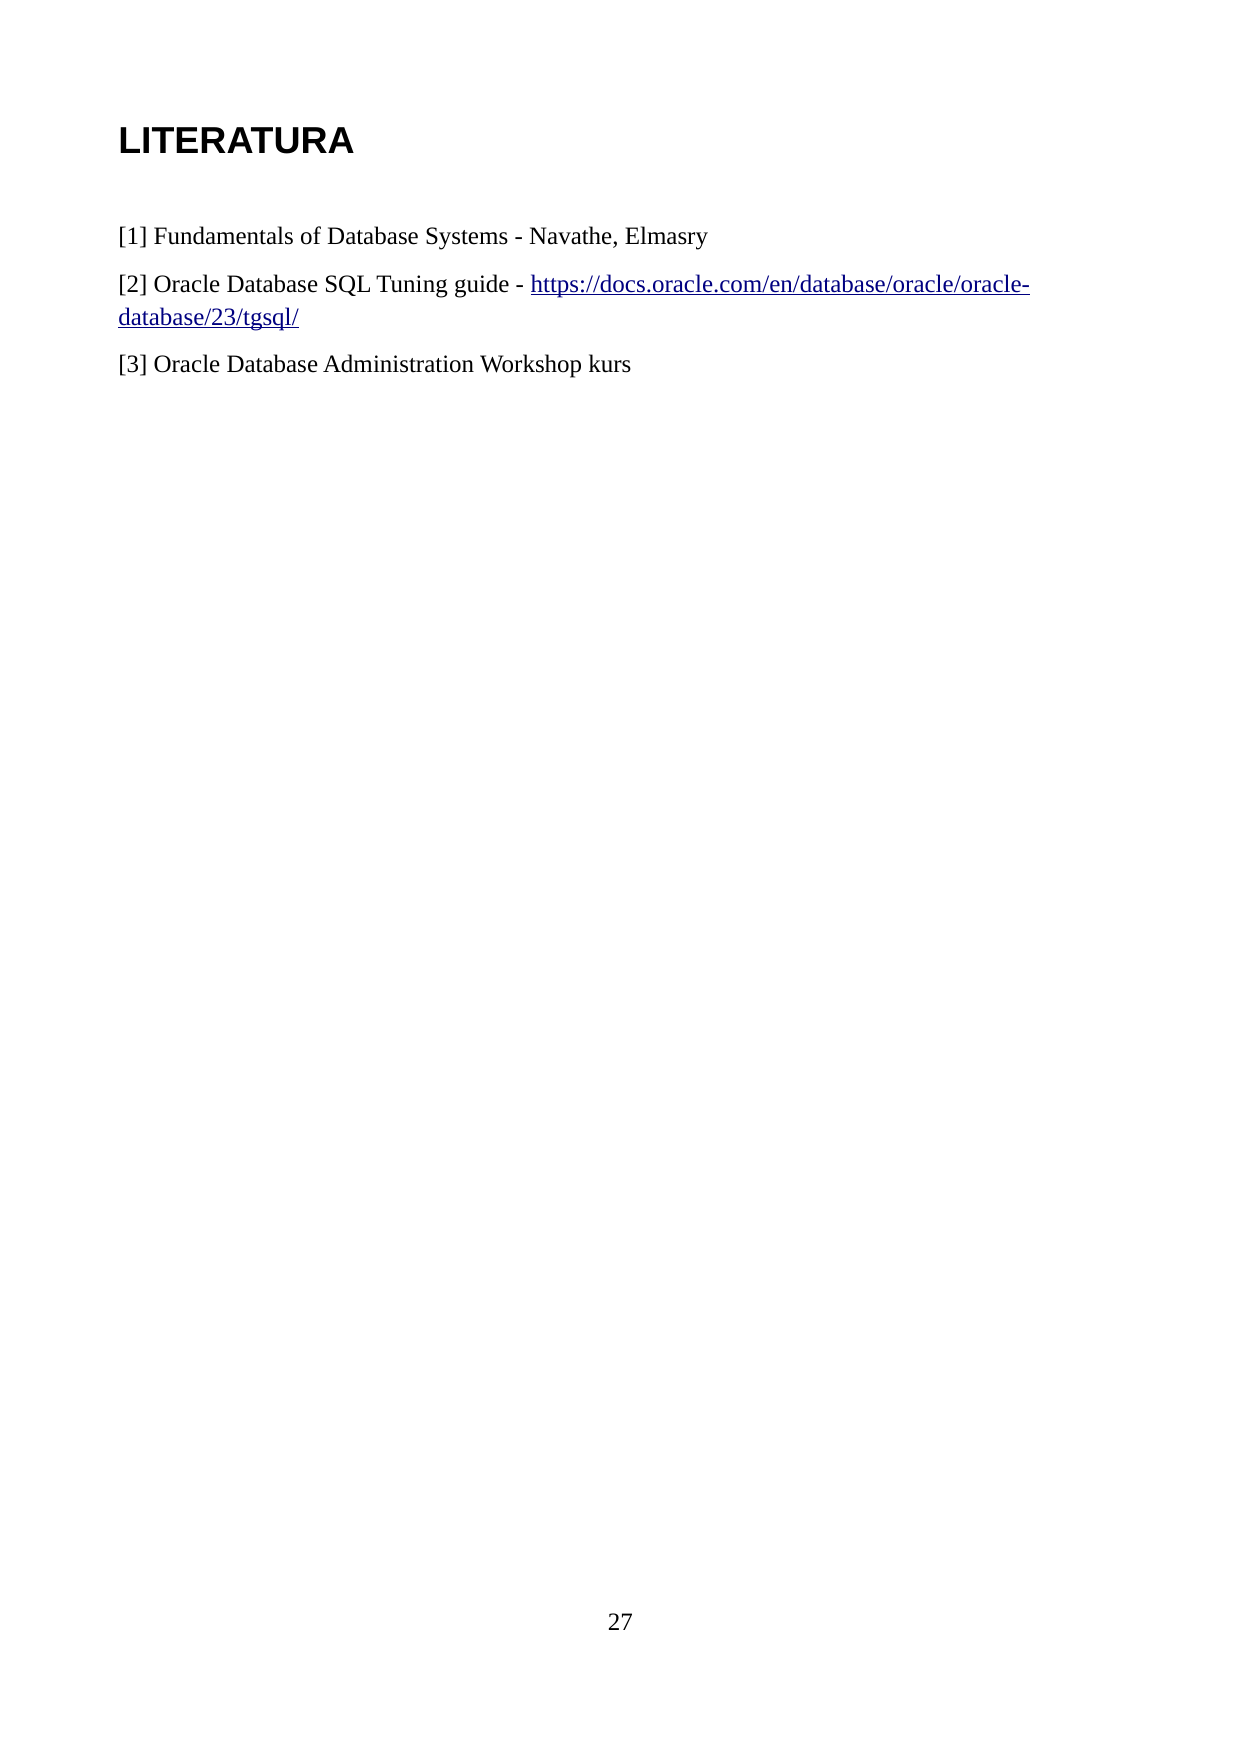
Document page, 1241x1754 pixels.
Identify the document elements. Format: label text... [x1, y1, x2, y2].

text [1] Fundamentals of Database Systems - Navathe, Elmasry [118, 221, 1122, 250]
text [3] Oracle Database Administration Workshop kurs [118, 349, 1122, 378]
subtitle LITERATURA [118, 118, 1122, 161]
text [2] Oracle Database SQL Tuning guide - https://docs.oracle.com/en/database/oracle/oracle-database/23/tgsql/ [118, 269, 1122, 331]
